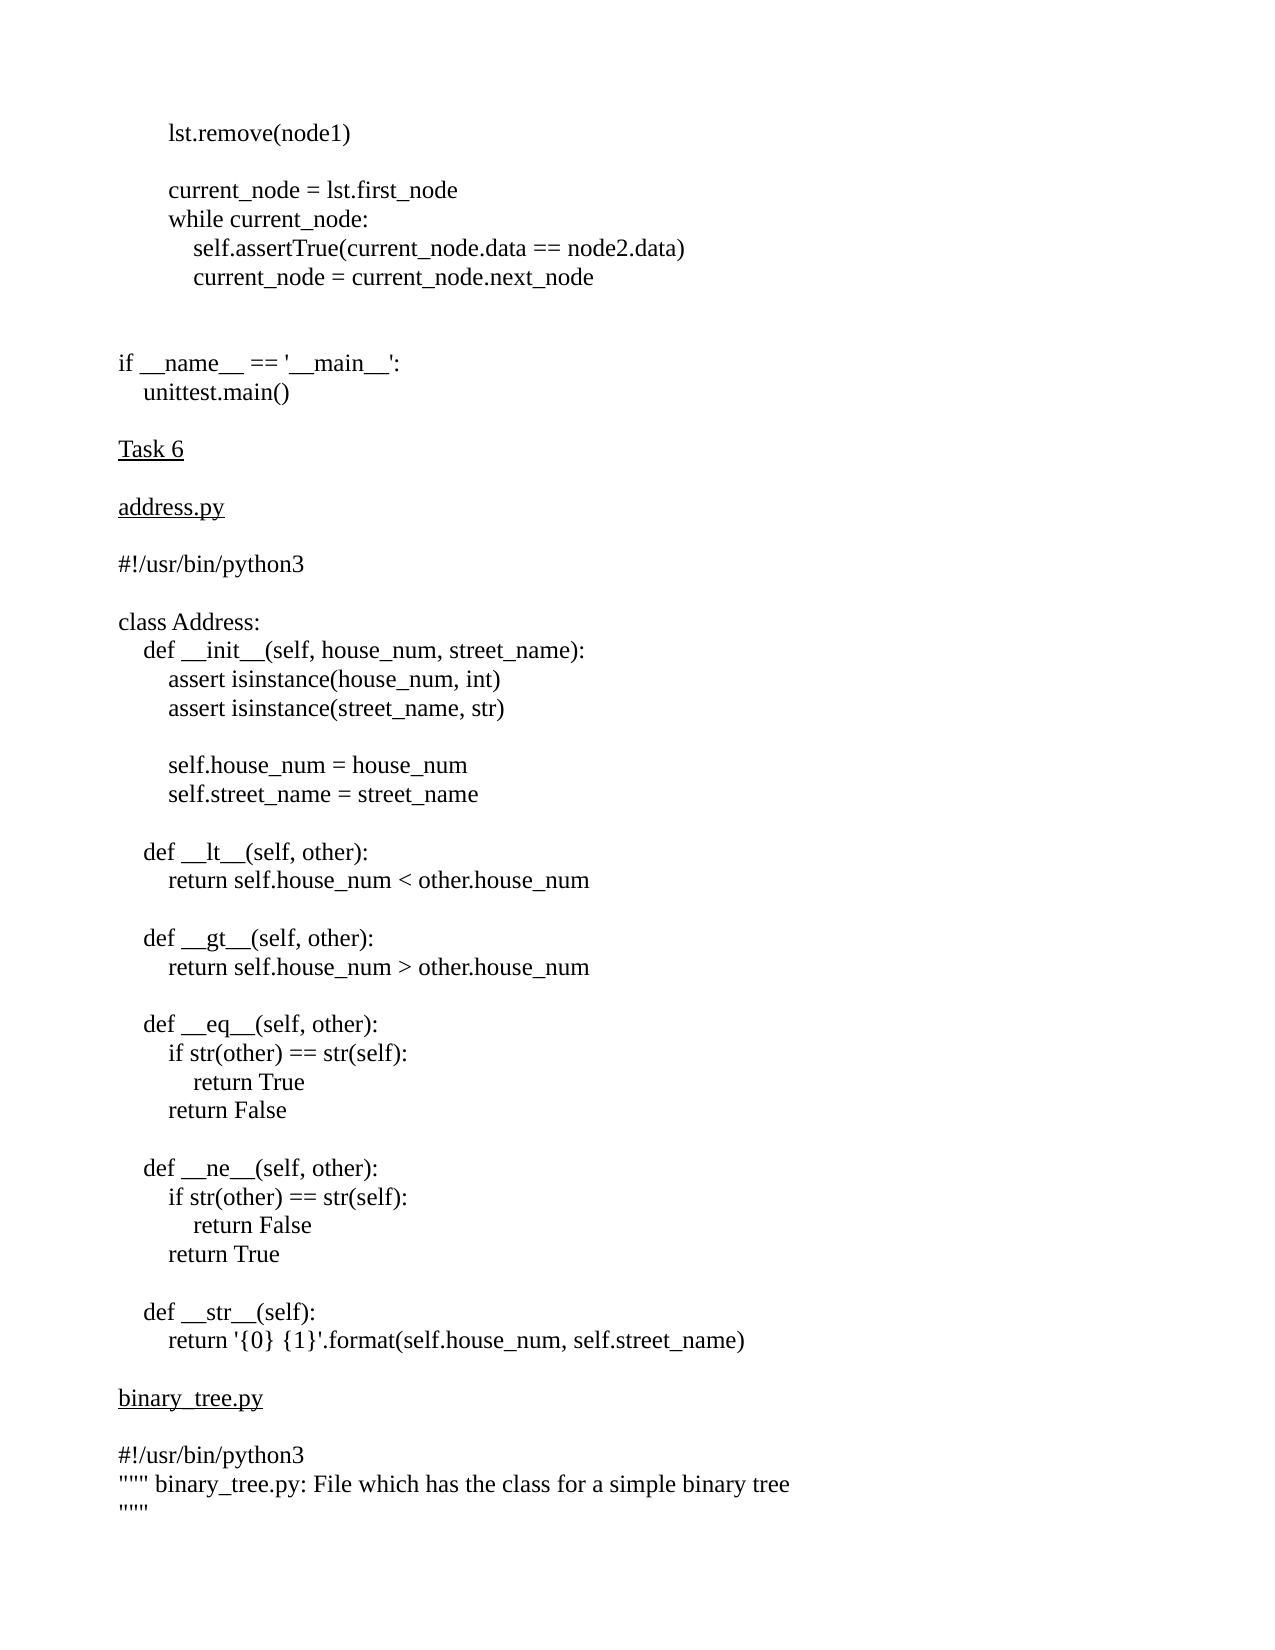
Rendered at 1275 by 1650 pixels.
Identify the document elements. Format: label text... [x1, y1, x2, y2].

text #!/usr/bin/python3 [118, 549, 1157, 578]
text #!/usr/bin/python3 [118, 1441, 1157, 1469]
text binary_tree.py [118, 1383, 1157, 1412]
text return self.house_num < other.house_num [118, 866, 1157, 894]
text address.py [118, 492, 1157, 521]
text return '{0} {1}'.format(self.house_num, self.street_name) [118, 1326, 1157, 1354]
text self.street_name = street_name [118, 779, 1157, 808]
text if str(other) == str(self): [118, 1038, 1157, 1067]
text Task 6 [118, 434, 1157, 463]
text self.house_num = house_num [118, 751, 1157, 779]
text return False [118, 1211, 1157, 1239]
text return self.house_num > other.house_num [118, 952, 1157, 981]
text def __gt__(self, other): [118, 923, 1157, 952]
text while current_node: [118, 204, 1157, 233]
text return True [118, 1067, 1157, 1096]
text unittest.main() [118, 377, 1157, 406]
text class Address: [118, 607, 1157, 636]
text return False [118, 1096, 1157, 1124]
text def __init__(self, house_num, street_name): [118, 636, 1157, 664]
text lst.remove(node1) [118, 118, 1157, 147]
text """ binary_tree.py: File which has the class for a simple binary tree [118, 1469, 1157, 1498]
text if __name__ == '__main__': [118, 348, 1157, 377]
text current_node = lst.first_node [118, 176, 1157, 204]
text assert isinstance(house_num, int) [118, 664, 1157, 693]
text def __eq__(self, other): [118, 1009, 1157, 1038]
text assert isinstance(street_name, str) [118, 693, 1157, 722]
text if str(other) == str(self): [118, 1182, 1157, 1211]
text """ [118, 1498, 1157, 1527]
text def __str__(self): [118, 1297, 1157, 1326]
text return True [118, 1239, 1157, 1268]
text def __ne__(self, other): [118, 1153, 1157, 1182]
text self.assertTrue(current_node.data == node2.data) [118, 233, 1157, 262]
text def __lt__(self, other): [118, 837, 1157, 866]
text current_node = current_node.next_node [118, 262, 1157, 291]
